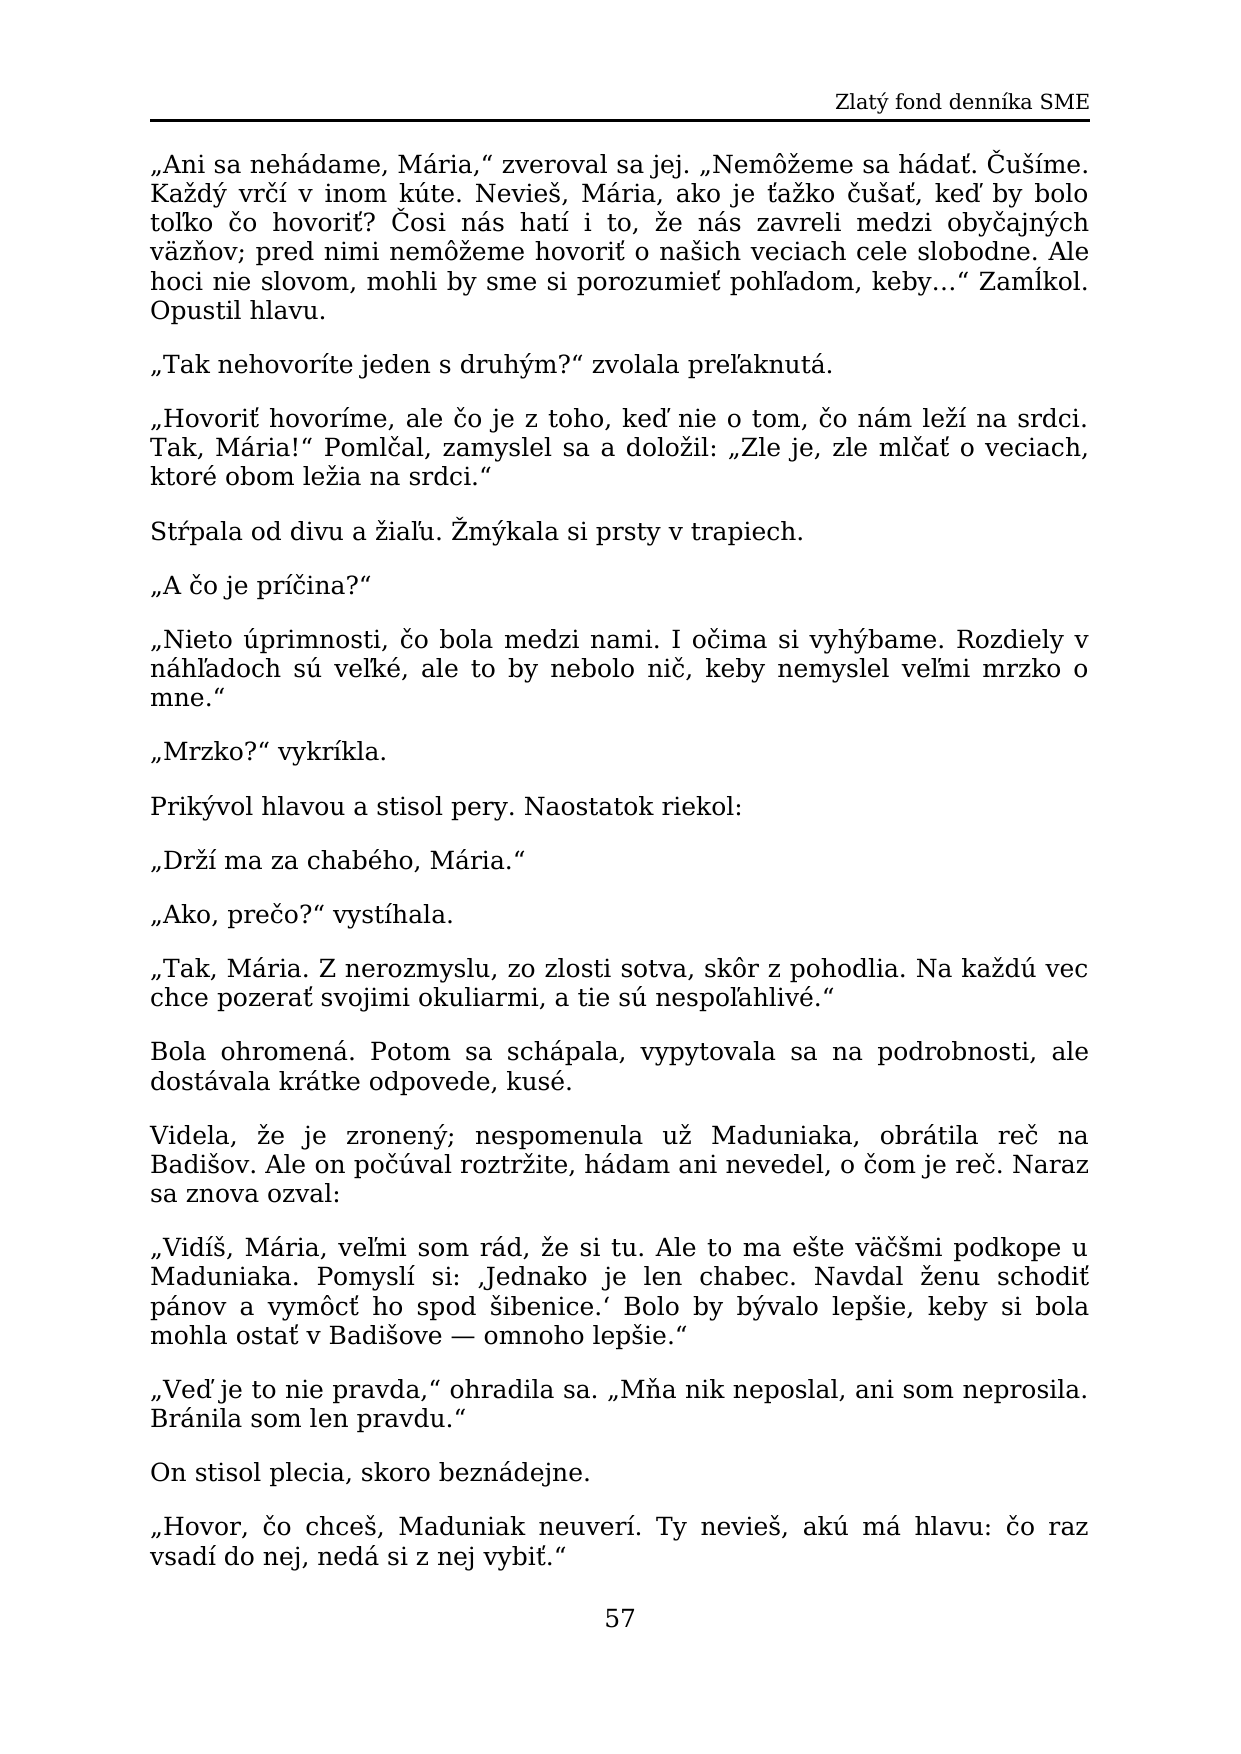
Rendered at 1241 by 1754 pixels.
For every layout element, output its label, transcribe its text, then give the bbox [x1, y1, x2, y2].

text „Tak, Mária. Z nerozmyslu, zo zlosti sotva, skôr z pohodlia. Na každú vec chce pozerať svojimi okuliarmi, a tie sú nespoľahlivé.“ [150, 954, 1090, 1012]
text On stisol plecia, skoro beznádejne. [150, 1458, 1090, 1487]
text „Vidíš, Mária, veľmi som rád, že si tu. Ale to ma ešte väčšmi podkope u Maduniaka. Pomyslí si: ,Jednako je len chabec. Navdal ženu schodiť pánov a vymôcť ho spod šibenice.‘ Bolo by bývalo lepšie, keby si bola mohla ostať v Badišove — omnoho lepšie.“ [150, 1233, 1090, 1350]
text „Ako, prečo?“ vystíhala. [150, 900, 1090, 929]
text „Mrzko?“ vykríkla. [150, 737, 1090, 767]
text „Tak nehovoríte jeden s druhým?“ zvolala preľaknutá. [150, 350, 1090, 379]
text „Ani sa nehádame, Mária,“ zveroval sa jej. „Nemôžeme sa hádať. Čušíme. Každý vrčí v inom kúte. Nevieš, Mária, ako je ťažko čušať, keď by bolo toľko čo hovoriť? Čosi nás hatí i to, že nás zavreli medzi obyčajných väzňov; pred nimi nemôžeme hovoriť o našich veciach cele slobodne. Ale hoci nie slovom, mohli by sme si porozumieť pohľadom, keby…“ Zamĺkol. Opustil hlavu. [150, 150, 1090, 325]
text „Hovor, čo chceš, Maduniak neuverí. Ty nevieš, akú má hlavu: čo raz vsadí do nej, nedá si z nej vybiť.“ [150, 1512, 1090, 1571]
text Videla, že je zronený; nespomenula už Maduniaka, obrátila reč na Badišov. Ale on počúval roztržite, hádam ani nevedel, o čom je reč. Naraz sa znova ozval: [150, 1121, 1090, 1208]
text Stŕpala od divu a žiaľu. Žmýkala si prsty v trapiech. [150, 517, 1090, 546]
text „Hovoriť hovoríme, ale čo je z toho, keď nie o tom, čo nám leží na srdci. Tak, Mária!“ Pomlčal, zamyslel sa a doložil: „Zle je, zle mlčať o veciach, ktoré obom ležia na srdci.“ [150, 404, 1090, 492]
text „Drží ma za chabého, Mária.“ [150, 846, 1090, 875]
text Bola ohromená. Potom sa schápala, vypytovala sa na podrobnosti, ale dostávala krátke odpovede, kusé. [150, 1037, 1090, 1096]
text Prikývol hlavou a stisol pery. Naostatok riekol: [150, 792, 1090, 821]
text „Veď je to nie pravda,“ ohradila sa. „Mňa nik neposlal, ani som neprosila. Bránila som len pravdu.“ [150, 1375, 1090, 1433]
text „Nieto úprimnosti, čo bola medzi nami. I očima si vyhýbame. Rozdiely v náhľadoch sú veľké, ale to by nebolo nič, keby nemyslel veľmi mrzko o mne.“ [150, 625, 1090, 712]
text „A čo je príčina?“ [150, 571, 1090, 600]
